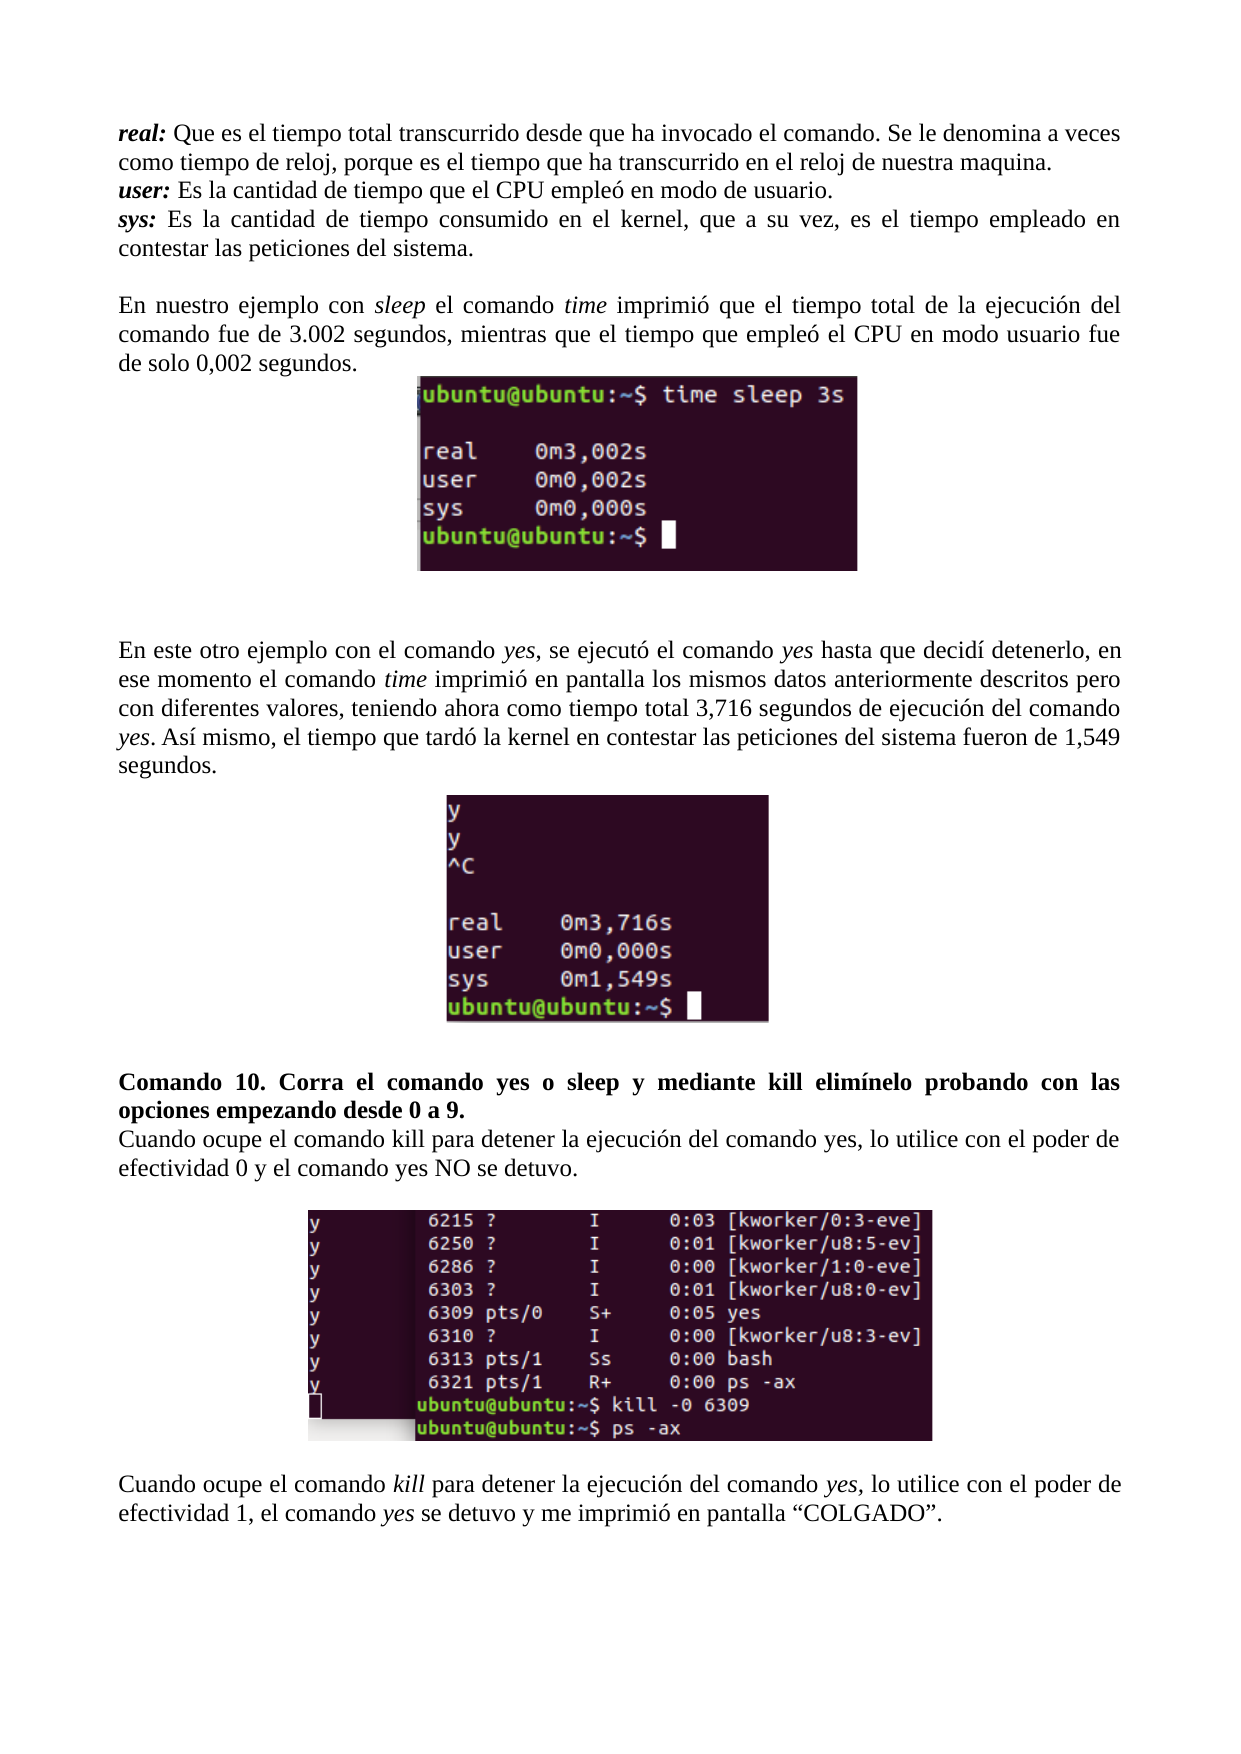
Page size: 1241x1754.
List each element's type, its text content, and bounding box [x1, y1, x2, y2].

text Cuando ocupe el comando kill para detener la ejecución del comando yes, lo utilice con el poder de efectividad 1, el comando yes se detuvo y me imprimió en pantalla “COLGADO”. [118, 1469, 1122, 1527]
text user: Es la cantidad de tiempo que el CPU empleó en modo de usuario. [118, 176, 1122, 204]
text sys: Es la cantidad de tiempo consumido en el kernel, que a su vez, es el tiempo empleado en contestar las peticiones del sistema. [118, 204, 1122, 262]
text Comando 10. Corra el comando yes o sleep y mediante kill elimínelo probando con las opciones empezando desde 0 a 9. [118, 1067, 1122, 1124]
text En nuestro ejemplo con sleep el comando time imprimió que el tiempo total de la ejecución del comando fue de 3.002 segundos, mientras que el tiempo que empleó el CPU en modo usuario fue de solo 0,002 segundos. [118, 291, 1122, 377]
picture [446, 795, 769, 1023]
picture [417, 376, 858, 571]
picture [308, 1210, 933, 1441]
text real: Que es el tiempo total transcurrido desde que ha invocado el comando. Se le denomina a veces como tiempo de reloj, porque es el tiempo que ha transcurrido en el reloj de nuestra maquina. [118, 118, 1122, 176]
text En este otro ejemplo con el comando yes, se ejecutó el comando yes hasta que decidí detenerlo, en ese momento el comando time imprimió en pantalla los mismos datos anteriormente descritos pero con diferentes valores, teniendo ahora como tiempo total 3,716 segundos de ejecución del comando yes. Así mismo, el tiempo que tardó la kernel en contestar las peticiones del sistema fueron de 1,549 segundos. [118, 636, 1122, 779]
text Cuando ocupe el comando kill para detener la ejecución del comando yes, lo utilice con el poder de efectividad 0 y el comando yes NO se detuvo. [118, 1124, 1122, 1182]
